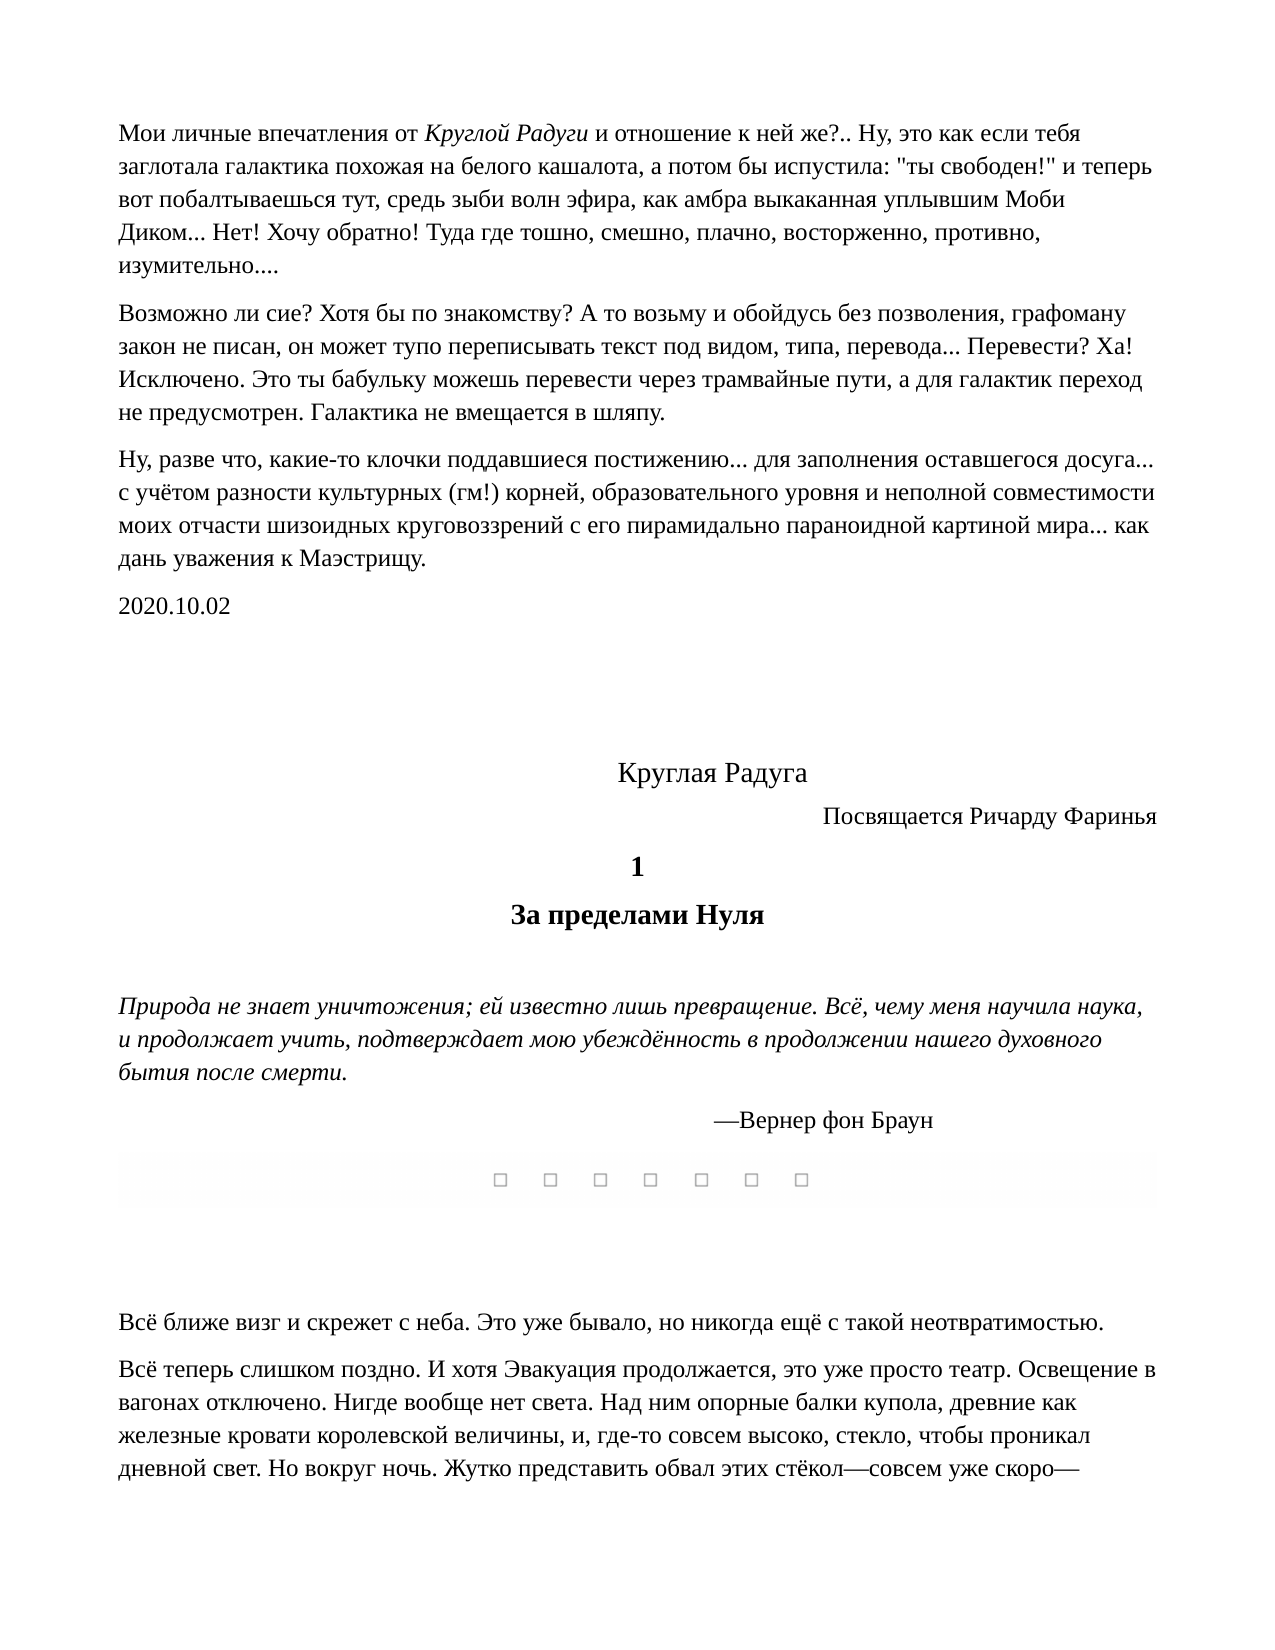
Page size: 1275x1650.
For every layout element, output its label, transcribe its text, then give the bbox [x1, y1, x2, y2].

subtitle 1 [118, 849, 1157, 882]
picture [118, 1152, 1157, 1208]
subtitle Круглая Радуга [268, 755, 1157, 789]
text Природа не знает уничтожения; ей известно лишь превращение. Всё, чему меня научила наука, и продолжает учить, подтверждает мою убеждённость в продолжении нашего духовного бытия после смерти. [118, 991, 1157, 1086]
text Возможно ли сие? Хотя бы по знакомству? А то возьму и обойдусь без позволения, графоману закон не писан, он может тупо переписывать текст под видом, типа, перевода... Перевести? Ха! Исключено. Это ты бабульку можешь перевести через трамвайные пути, а для галактик переход не предусмотрен. Галактика не вмещается в шляпу. [118, 298, 1157, 426]
text —Вернер фон Браун [118, 1105, 1157, 1134]
text Ну, разве что, какие-то клочки поддавшиеся постижению... для заполнения оставшегося досуга... с учётом разности культурных (гм!) корней, образовательного уровня и неполной совместимости моих отчасти шизоидных круговоззрений с его пирамидально параноидной картиной мира... как дань уважения к Маэстрищу. [118, 444, 1157, 572]
text Всё теперь слишком поздно. И хотя Эвакуация продолжается, это уже просто театр. Освещение в вагонах отключено. Нигде вообще нет света. Над ним опорные балки купола, древние как железные кровати королевской величины, и, где-то совсем высоко, стекло, чтобы проникал дневной свет. Но вокруг ночь. Жутко представить обвал этих стёкол—совсем уже скоро— [118, 1354, 1157, 1482]
text 2020.10.02 [118, 591, 1157, 620]
text Всё ближе визг и скрежет с неба. Это уже бывало, но никогда ещё с такой неотвратимостью. [118, 1307, 1157, 1336]
subtitle За пределами Нуля [118, 897, 1157, 931]
text Посвящается Ричарду Фаринья [118, 801, 1157, 830]
text Мои личные впечатления от Круглой Радуги и отношение к ней же?.. Ну, это как если тебя заглотала галактика похожая на белого кашалота, а потом бы испустила: "ты свободен!" и теперь вот побалтываешься тут, средь зыби волн эфира, как амбра выкаканная уплывшим Моби Диком... Нет! Хочу обратно! Туда где тошно, смешно, плачно, восторженно, противно, изумительно.... [118, 118, 1157, 279]
